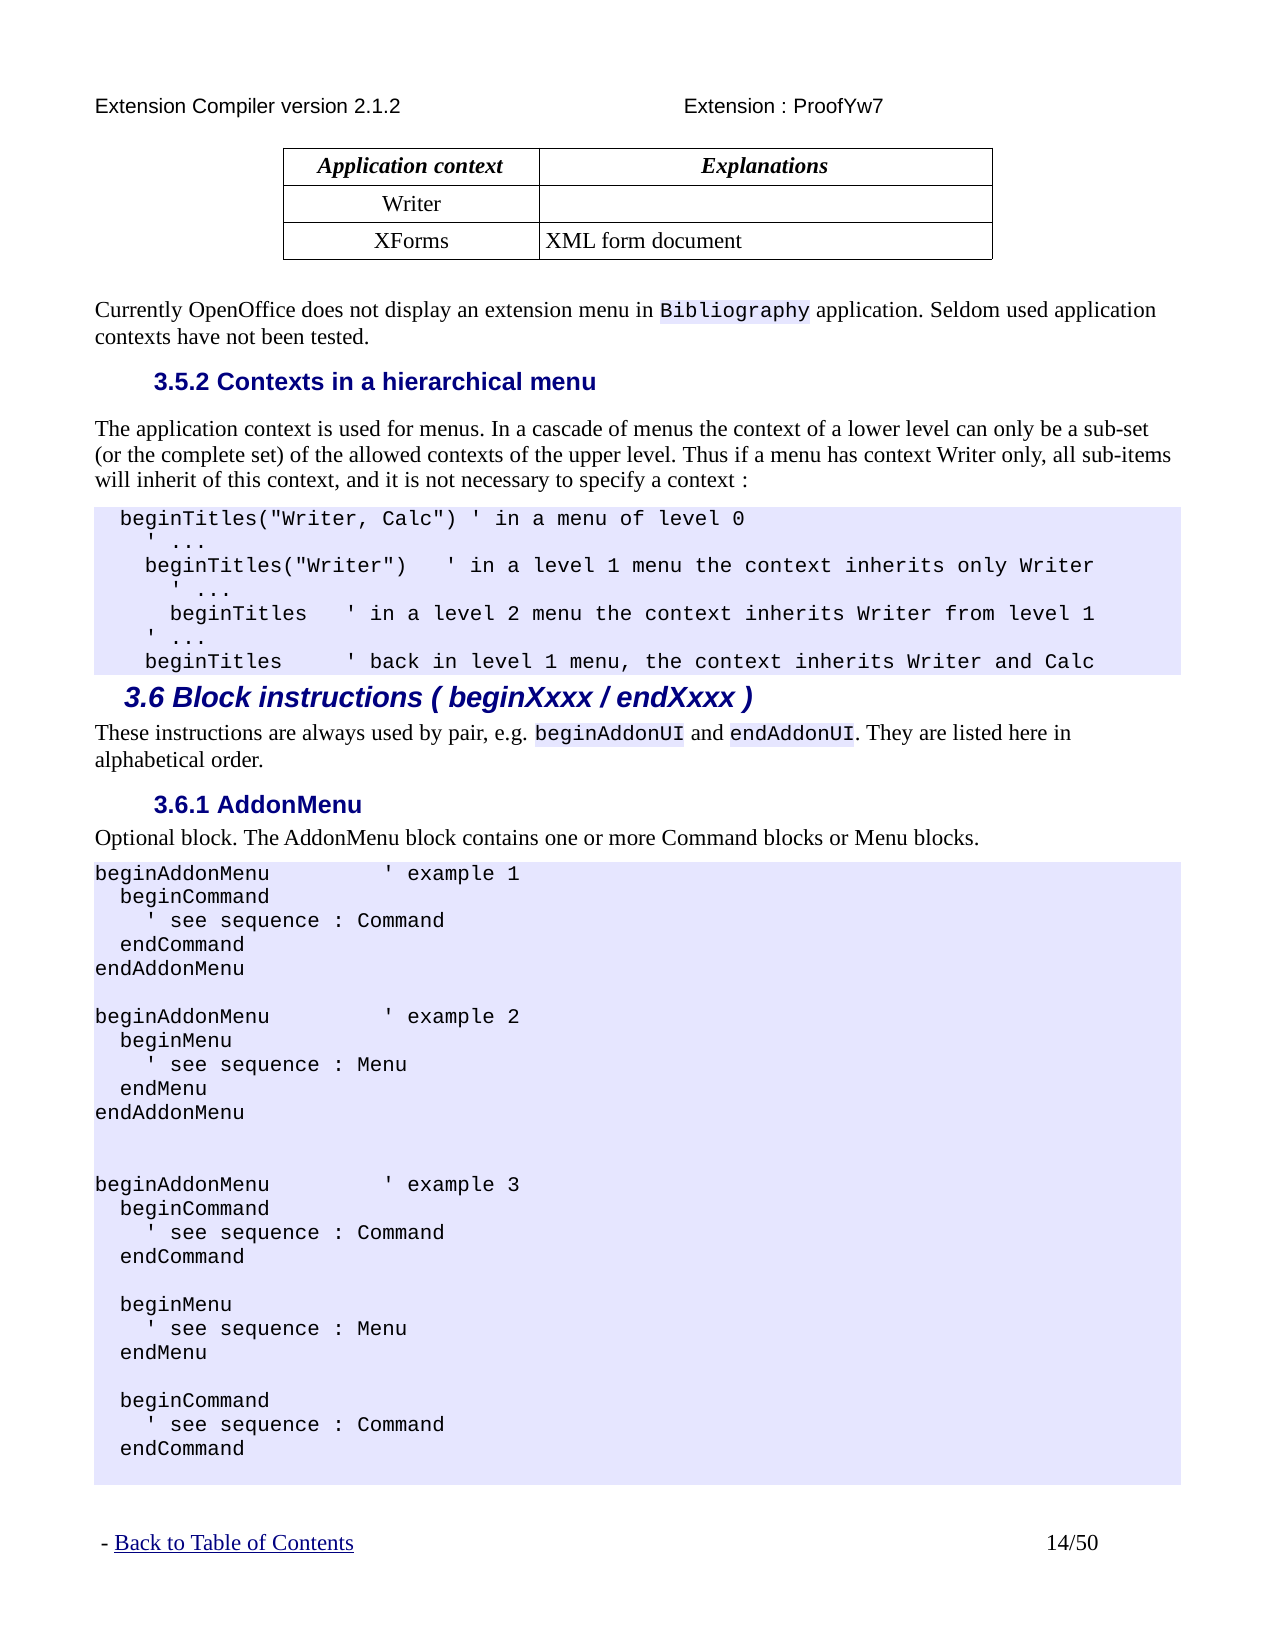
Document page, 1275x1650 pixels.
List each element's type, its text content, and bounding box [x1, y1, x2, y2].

table_header Application context [284, 149, 539, 184]
text The application context is used for menus. In a cascade of menus the context of a lower level can only be a sub-set (or the complete set) of the allowed contexts of the upper level. Thus if a menu has context Writer only, all sub-items will inherit of this context, and it is not necessary to specify a context : [94, 416, 1181, 493]
subtitle Contexts in a hierarchical menu [153, 368, 1181, 396]
text Optional block. The AddonMenu block contains one or more Command blocks or Menu blocks. [94, 824, 1181, 850]
subtitle AddonMenu [153, 791, 1181, 818]
text ' see sequence : Menu [94, 1054, 1181, 1078]
text beginAddonMenu ' example 3 [94, 1174, 1181, 1198]
text beginTitles("Writer") ' in a level 1 menu the context inherits only Writer [94, 555, 1181, 579]
text beginCommand [94, 1198, 1181, 1222]
text ' ... [94, 627, 1181, 651]
text endCommand [94, 1246, 1181, 1270]
text beginTitles ' back in level 1 menu, the context inherits Writer and Calc [94, 651, 1181, 675]
table_cell Writer [284, 186, 539, 222]
text endMenu [94, 1078, 1181, 1102]
subtitle Block instructions ( beginXxxx / endXxxx ) [124, 681, 1181, 714]
text beginAddonMenu ' example 1 [94, 862, 1181, 886]
table_cell XML form document [540, 223, 992, 259]
text ' ... [94, 579, 1181, 603]
table_cell XForms [284, 223, 539, 259]
text ' see sequence : Menu [94, 1318, 1181, 1342]
text endCommand [94, 934, 1181, 958]
text beginMenu [94, 1030, 1181, 1054]
text endAddonMenu [94, 958, 1181, 982]
text endCommand [94, 1437, 1181, 1461]
text beginTitles ' in a level 2 menu the context inherits Writer from level 1 [94, 603, 1181, 627]
text ' see sequence : Command [94, 1413, 1181, 1437]
text ' see sequence : Command [94, 910, 1181, 934]
text beginCommand [94, 886, 1181, 910]
text endAddonMenu [94, 1102, 1181, 1126]
table_header Explanations [540, 149, 992, 184]
text ' ... [94, 531, 1181, 555]
text beginCommand [94, 1389, 1181, 1413]
text endMenu [94, 1342, 1181, 1366]
text Currently OpenOffice does not display an extension menu in Bibliography application. Seldom used application contexts have not been tested. [94, 297, 1181, 349]
text beginMenu [94, 1294, 1181, 1318]
text ' see sequence : Command [94, 1222, 1181, 1246]
text These instructions are always used by pair, e.g. beginAddonUI and endAddonUI. They are listed here in alphabetical order. [94, 719, 1181, 772]
text beginAddonMenu ' example 2 [94, 1006, 1181, 1030]
text beginTitles("Writer, Calc") ' in a menu of level 0 [94, 507, 1181, 531]
table_cell [540, 186, 992, 222]
